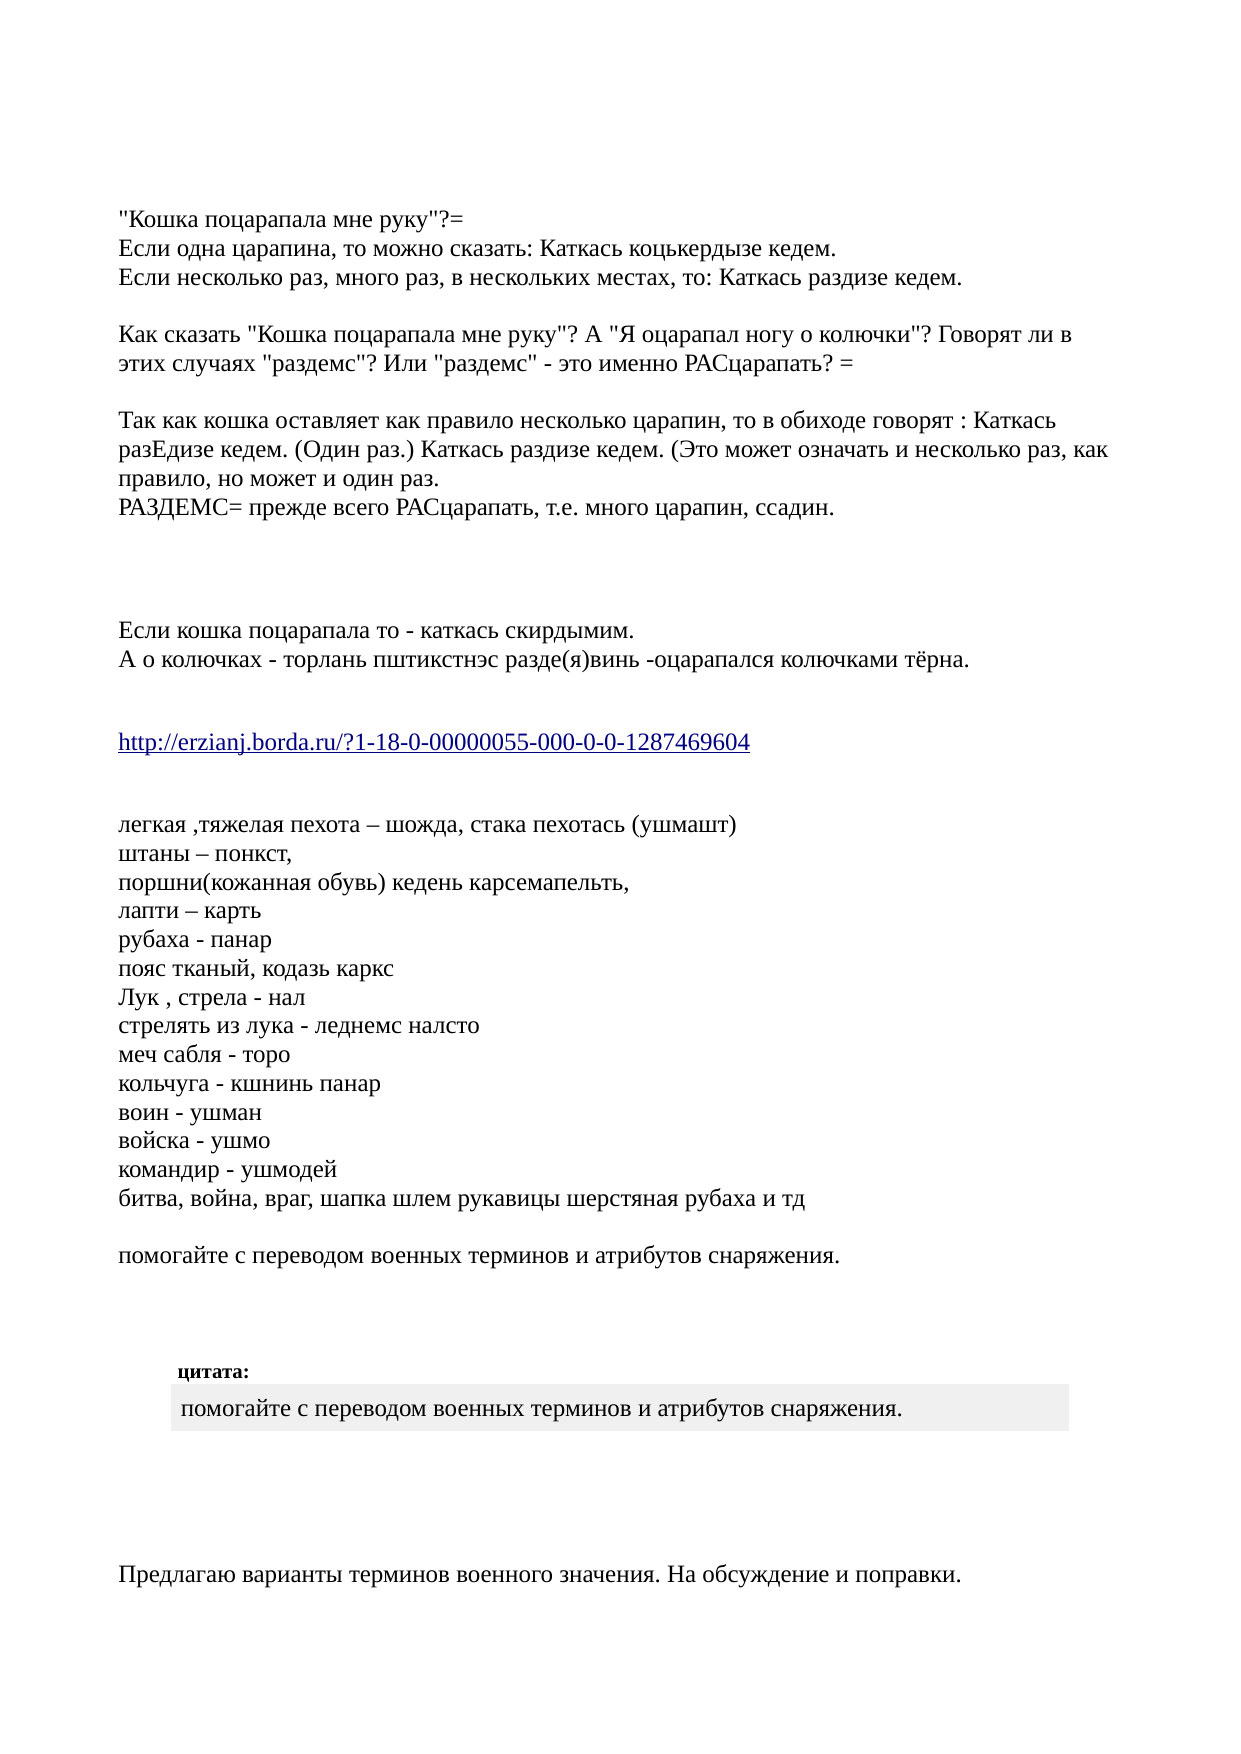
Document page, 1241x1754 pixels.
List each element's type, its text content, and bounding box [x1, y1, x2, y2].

text легкая ,тяжелая пехота – шожда, стака пехотась (ушмашт) штаны – понкст, поршни(кожанная обувь) кедень карсемапельть, лапти – карть рубаха - панар пояс тканый, кодазь каркс Лук , стрела - нал стрелять из лука - леднемс налсто меч сабля - торо кольчуга - кшнинь панар воин - ушман войска - ушмо командир - ушмодей битва, война, враг, шапка шлем рукавицы шерстяная рубаха и тд помогайте с переводом военных терминов и атрибутов снаряжения. [118, 809, 1122, 1298]
table_header цитата: [168, 1352, 1072, 1463]
text Предлагаю варианты терминов военного значения. На обсуждение и поправки. [118, 1473, 1122, 1617]
text http://erzianj.borda.ru/?1-18-0-00000055-000-0-0-1287469604 [118, 727, 1122, 756]
table_cell [168, 1463, 1072, 1473]
text "Кошка поцарапала мне руку"?= Если одна царапина, то можно сказать: Каткась коцькердызе кедем. Если несколько раз, много раз, в нескольких местах, то: Каткась раздизе кедем. Как сказать "Кошка поцарапала мне руку"? А "Я оцарапал ногу о колючки"? Говорят ли в этих случаях "раздемс"? Или "раздемс" - это именно РАСцарапать? = Так как кошка оставляет как правило несколько царапин, то в обиходе говорят : Каткась разЕдизе кедем. (Один раз.) Каткась раздизе кедем. (Это может означать и несколько раз, как правило, но может и один раз. РАЗДЕМС= прежде всего РАСцарапать, т.е. много царапин, ссадин. [118, 118, 1122, 521]
table_header помогайте с переводом военных терминов и атрибутов снаряжения. [171, 1384, 1069, 1431]
text Если кошка поцарапала то - каткась скирдымим. А о колючках - торлань пштикстнэс разде(я)винь -оцарапался колючками тёрна. [118, 616, 1122, 673]
